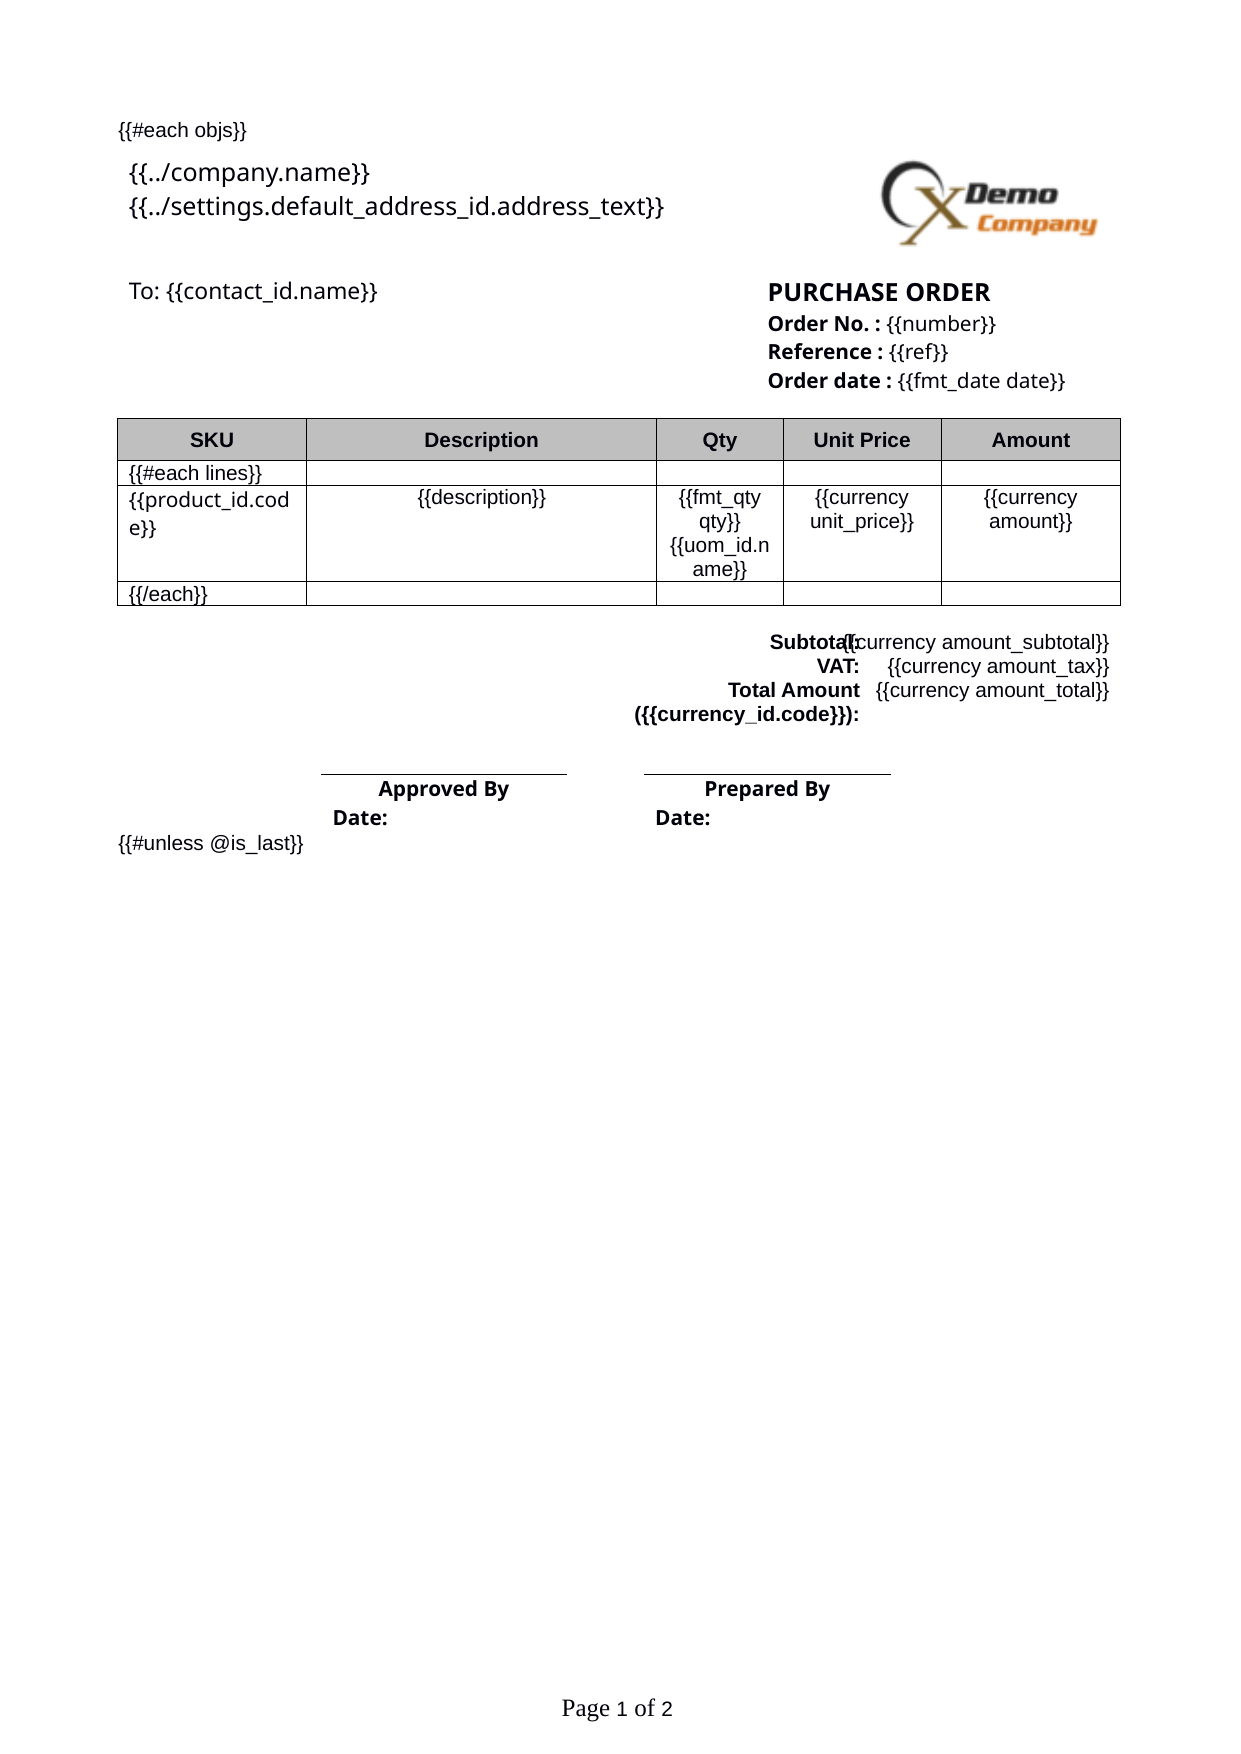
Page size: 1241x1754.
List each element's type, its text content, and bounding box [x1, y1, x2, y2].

table_cell [307, 461, 656, 484]
table_cell {{description}} [307, 486, 656, 581]
table_header [859, 155, 875, 251]
table_header [118, 774, 321, 803]
table_cell [784, 461, 941, 484]
table_cell {{#each lines}} [118, 461, 306, 484]
table_cell [657, 461, 783, 484]
picture [875, 154, 1110, 251]
table_cell Date: [321, 803, 567, 831]
table_header Description [307, 419, 656, 460]
table_cell [891, 803, 1121, 831]
table_header To: {{contact_id.name}} [118, 275, 756, 394]
table_header Subtotal: [860, 630, 871, 654]
table_cell VAT: [549, 654, 561, 678]
table_cell [567, 803, 644, 831]
table_cell {{product_id.code}} [118, 486, 306, 581]
table_header Prepared By [644, 775, 891, 803]
table_header SKU [118, 419, 306, 460]
table_cell [942, 461, 1120, 484]
text {{#each objs}} [118, 118, 1122, 142]
table_header Approved By [321, 775, 567, 803]
table_header [1110, 155, 1121, 251]
table_cell [118, 803, 321, 831]
table_header Qty [657, 419, 783, 460]
table_cell VAT: [860, 654, 871, 678]
table_header [567, 774, 644, 803]
table_cell {{currency amount_total}} [871, 678, 1121, 726]
table_cell {{fmt_qty qty}} {{uom_id.name}} [657, 486, 783, 581]
table_cell [307, 582, 656, 605]
table_header Subtotal: [549, 630, 561, 654]
table_cell [784, 582, 941, 605]
table_cell Date: [644, 803, 891, 831]
table_cell [942, 582, 1120, 605]
text {{#unless @is_last}} [118, 831, 1122, 855]
table_cell [657, 582, 783, 605]
table_header Unit Price [784, 419, 941, 460]
table_header [891, 774, 1121, 803]
table_header {{../company.name}} {{../settings.default_address_id.address_text}} [118, 155, 859, 251]
table_cell {{currency amount}} [942, 486, 1120, 581]
table_cell {{/each}} [118, 582, 306, 605]
table_header Amount [942, 419, 1120, 460]
table_cell {{currency unit_price}} [784, 486, 941, 581]
